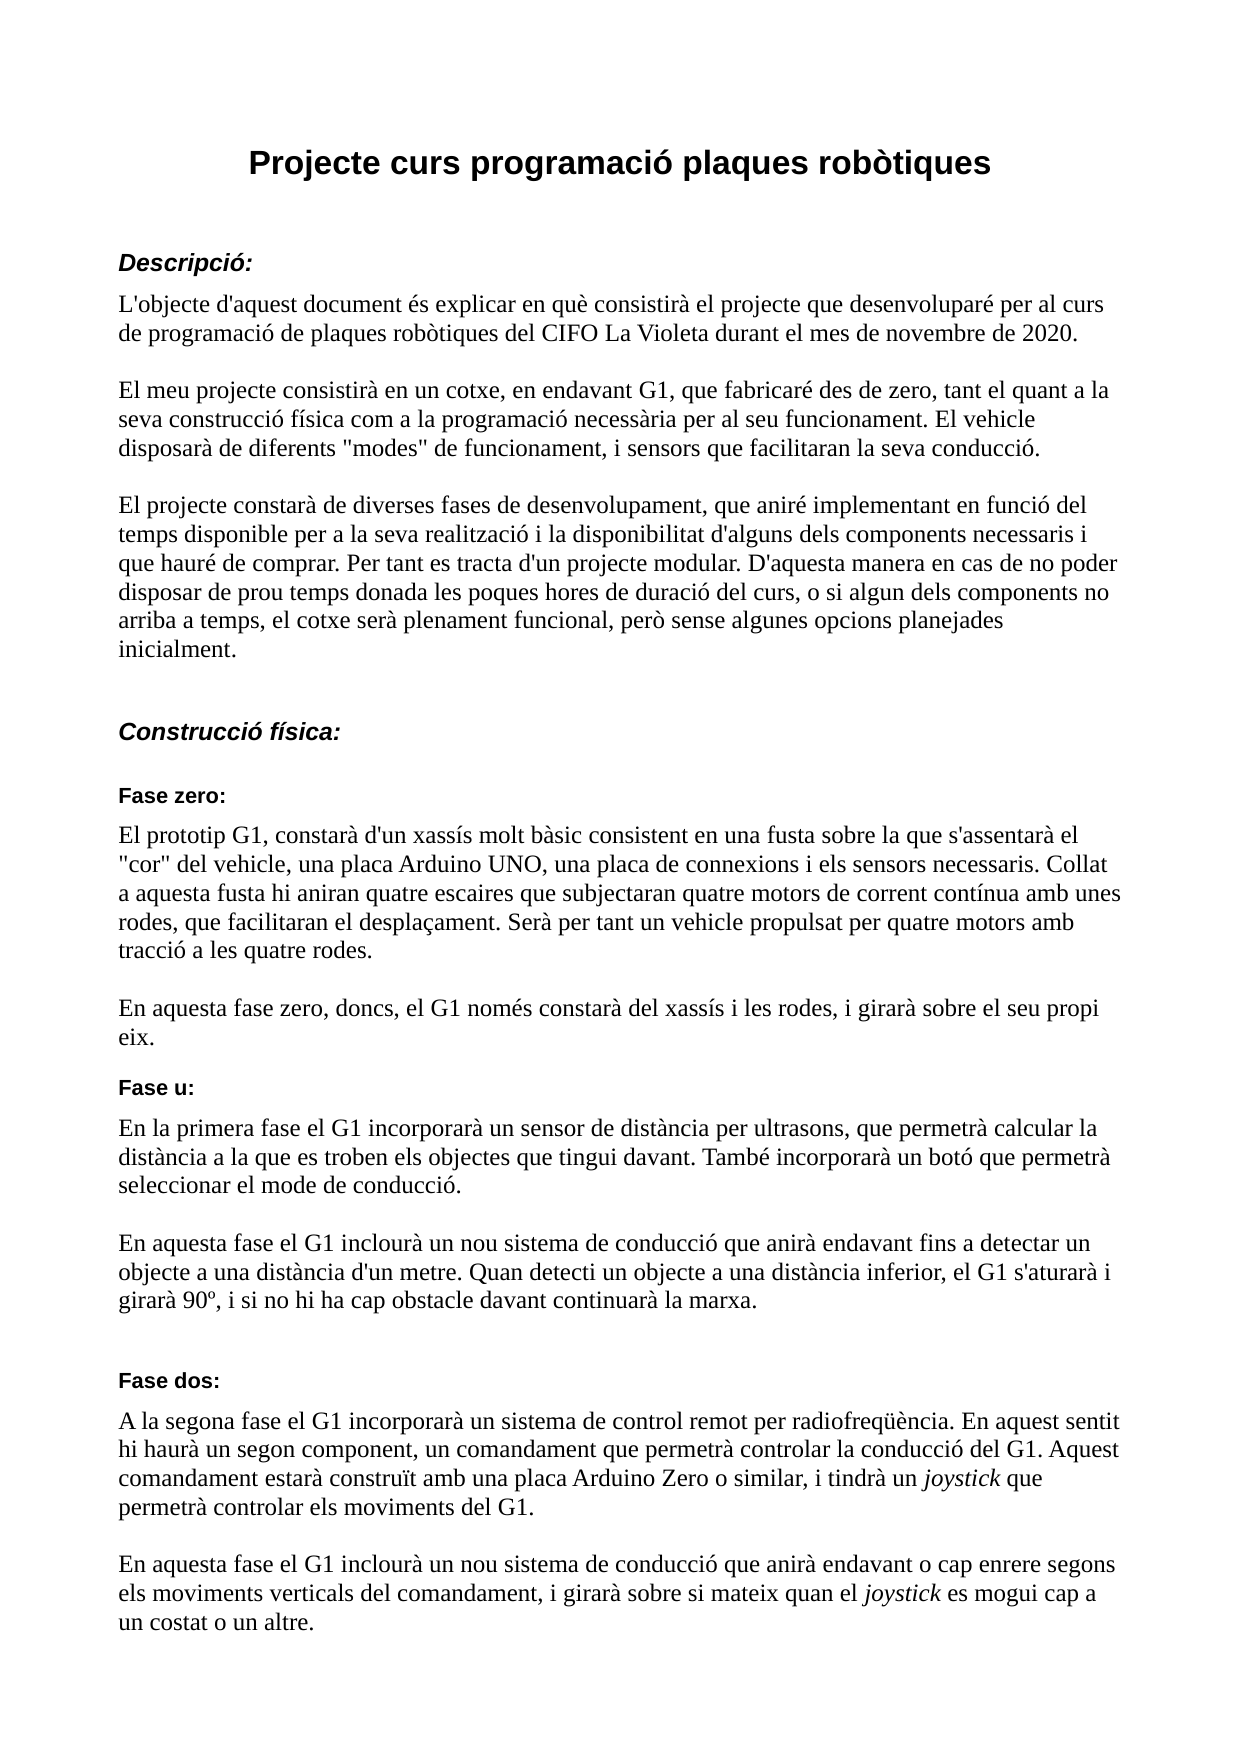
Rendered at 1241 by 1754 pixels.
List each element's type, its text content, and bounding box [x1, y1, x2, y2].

subtitle Descripció: [118, 248, 1122, 277]
text En aquesta fase zero, doncs, el G1 només constarà del xassís i les rodes, i girarà sobre el seu propi eix. [118, 993, 1122, 1050]
subtitle Fase zero: [118, 783, 1122, 808]
text El meu projecte consistirà en un cotxe, en endavant G1, que fabricaré des de zero, tant el quant a la seva construcció física com a la programació necessària per al seu funcionament. El vehicle disposarà de diferents "modes" de funcionament, i sensors que facilitaran la seva conducció. [118, 375, 1122, 462]
subtitle Fase dos: [118, 1368, 1122, 1393]
text L'objecte d'aquest document és explicar en què consistirà el projecte que desenvoluparé per al curs de programació de plaques robòtiques del CIFO La Violeta durant el mes de novembre de 2020. [118, 289, 1122, 347]
text En aquesta fase el G1 inclourà un nou sistema de conducció que anirà endavant fins a detectar un objecte a una distància d'un metre. Quan detecti un objecte a una distància inferior, el G1 s'aturarà i girarà 90º, i si no hi ha cap obstacle davant continuarà la marxa. [118, 1228, 1122, 1314]
text El prototip G1, constarà d'un xassís molt bàsic consistent en una fusta sobre la que s'assentarà el "cor" del vehicle, una placa Arduino UNO, una placa de connexions i els sensors necessaris. Collat a aquesta fusta hi aniran quatre escaires que subjectaran quatre motors de corrent contínua amb unes rodes, que facilitaran el desplaçament. Serà per tant un vehicle propulsat per quatre motors amb tracció a les quatre rodes. [118, 820, 1122, 964]
subtitle Projecte curs programació plaques robòtiques [118, 143, 1122, 182]
subtitle Construcció física: [118, 717, 1122, 745]
subtitle Fase u: [118, 1075, 1122, 1101]
text En la primera fase el G1 incorporarà un sensor de distància per ultrasons, que permetrà calcular la distància a la que es troben els objectes que tingui davant. També incorporarà un botó que permetrà seleccionar el mode de conducció. [118, 1113, 1122, 1199]
text A la segona fase el G1 incorporarà un sistema de control remot per radiofreqüència. En aquest sentit hi haurà un segon component, un comandament que permetrà controlar la conducció del G1. Aquest comandament estarà construït amb una placa Arduino Zero o similar, i tindrà un joystick que permetrà controlar els moviments del G1. [118, 1406, 1122, 1521]
text En aquesta fase el G1 inclourà un nou sistema de conducció que anirà endavant o cap enrere segons els moviments verticals del comandament, i girarà sobre si mateix quan el joystick es mogui cap a un costat o un altre. [118, 1549, 1122, 1636]
text El projecte constarà de diverses fases de desenvolupament, que aniré implementant en funció del temps disponible per a la seva realització i la disponibilitat d'alguns dels components necessaris i que hauré de comprar. Per tant es tracta d'un projecte modular. D'aquesta manera en cas de no poder disposar de prou temps donada les poques hores de duració del curs, o si algun dels components no arriba a temps, el cotxe serà plenament funcional, però sense algunes opcions planejades inicialment. [118, 490, 1122, 663]
